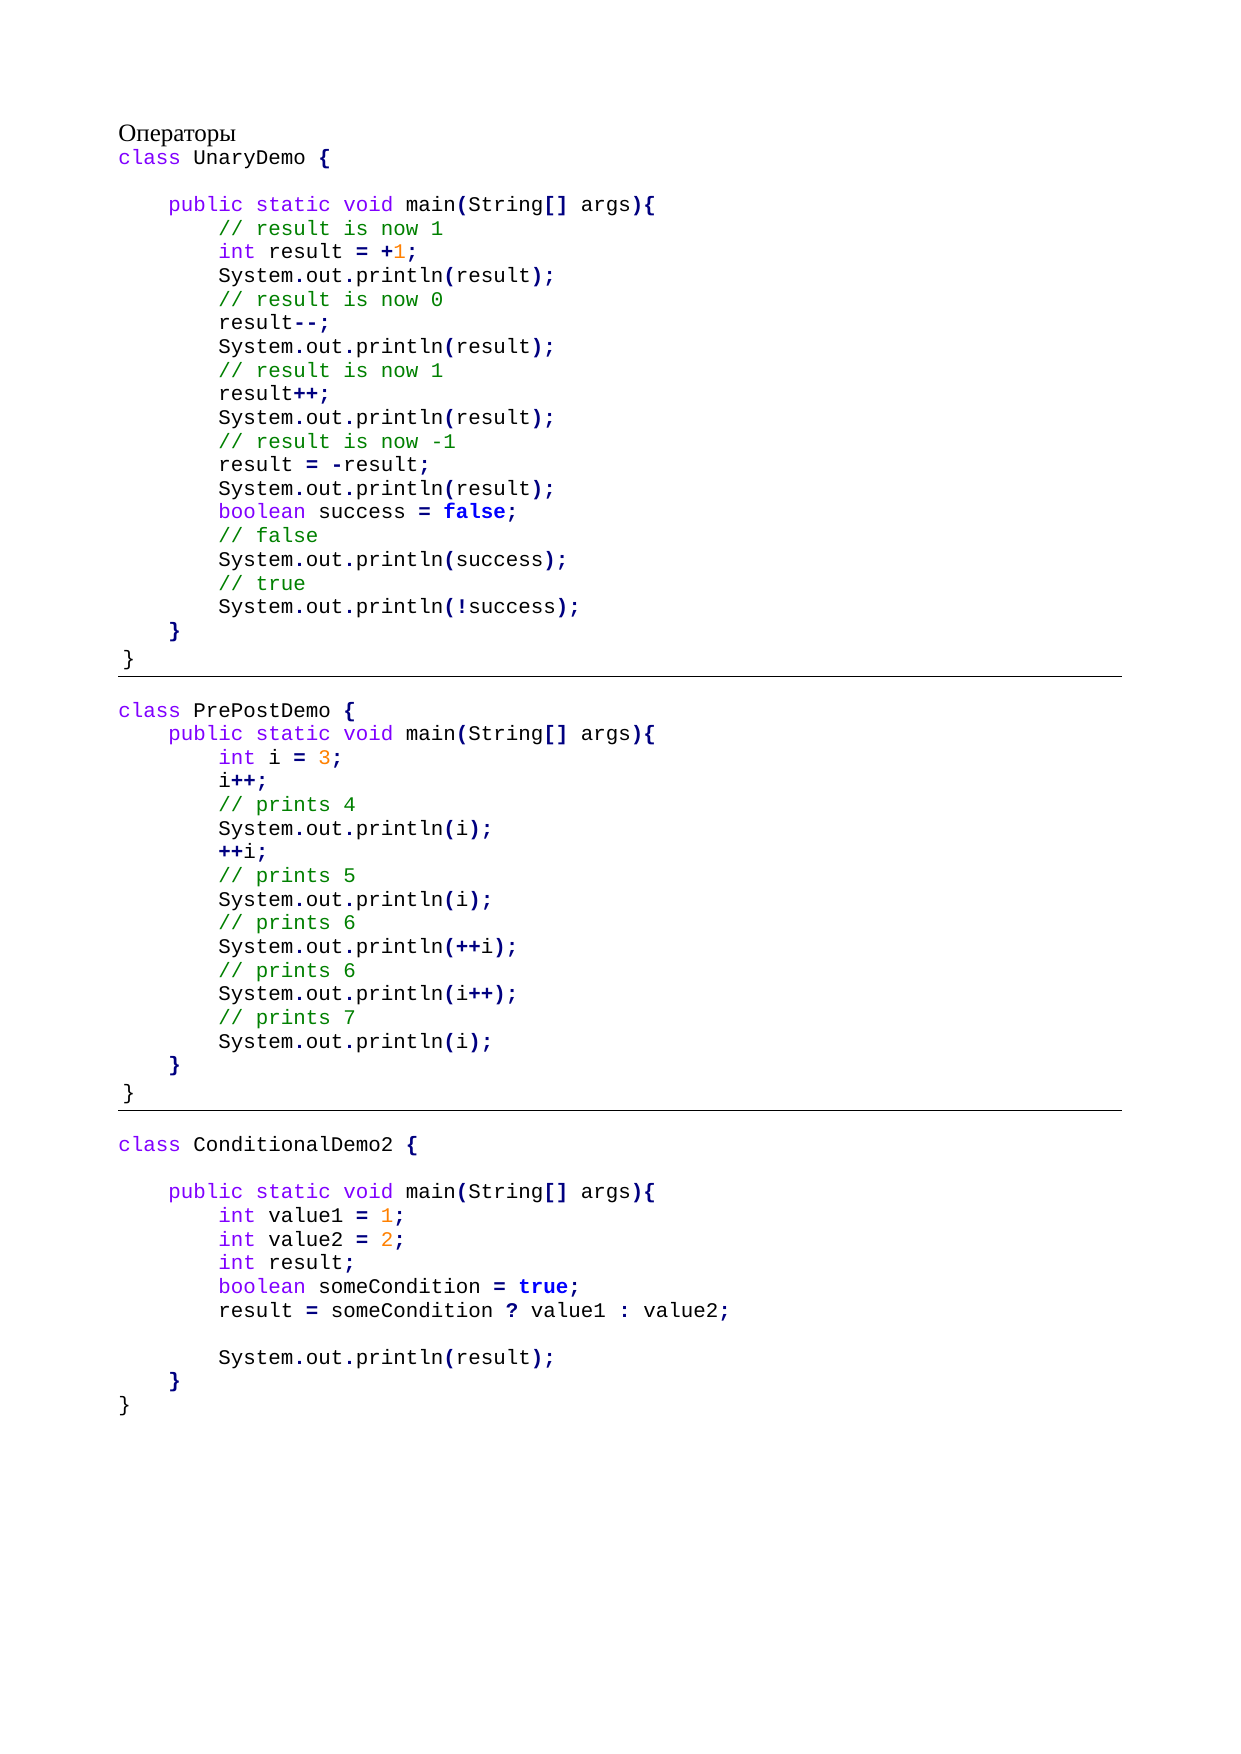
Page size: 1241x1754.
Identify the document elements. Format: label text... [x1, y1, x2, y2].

text System.out.println(result); [118, 336, 1122, 360]
text boolean success = false; [118, 502, 1122, 525]
text // result is now 1 [118, 360, 1122, 383]
text } [118, 1371, 1122, 1394]
text int result; [118, 1252, 1122, 1276]
text i++; [118, 771, 1122, 794]
text // result is now -1 [118, 431, 1122, 454]
text System.out.println(result); [118, 1347, 1122, 1371]
text ++i; [118, 841, 1122, 865]
text boolean someCondition = true; [118, 1276, 1122, 1299]
text result = someCondition ? value1 : value2; [118, 1299, 1122, 1323]
text } [118, 1078, 1122, 1110]
text } [118, 1054, 1122, 1078]
text System.out.println(i); [118, 818, 1122, 841]
text // prints 4 [118, 794, 1122, 818]
text int result = +1; [118, 241, 1122, 265]
text // prints 5 [118, 865, 1122, 889]
text System.out.println(++i); [118, 936, 1122, 960]
text System.out.println(i); [118, 889, 1122, 912]
text result++; [118, 383, 1122, 407]
text } [118, 1394, 1122, 1418]
text // prints 6 [118, 960, 1122, 983]
text // prints 7 [118, 1007, 1122, 1031]
text public static void main(String[] args){ [118, 1181, 1122, 1205]
text } [118, 643, 1122, 676]
text class PrePostDemo { [118, 699, 1122, 723]
text int value1 = 1; [118, 1205, 1122, 1229]
text // result is now 1 [118, 218, 1122, 241]
text Операторы [118, 118, 1122, 147]
text int value2 = 2; [118, 1229, 1122, 1252]
text System.out.println(result); [118, 265, 1122, 289]
text result = -result; [118, 454, 1122, 478]
text // prints 6 [118, 912, 1122, 936]
text class ConditionalDemo2 { [118, 1134, 1122, 1158]
text public static void main(String[] args){ [118, 194, 1122, 218]
text System.out.println(result); [118, 407, 1122, 431]
text // true [118, 572, 1122, 596]
text } [118, 620, 1122, 643]
text // result is now 0 [118, 289, 1122, 312]
text System.out.println(result); [118, 478, 1122, 502]
text public static void main(String[] args){ [118, 723, 1122, 747]
text // false [118, 525, 1122, 549]
text System.out.println(success); [118, 549, 1122, 572]
text int i = 3; [118, 747, 1122, 771]
text System.out.println(i++); [118, 983, 1122, 1007]
text System.out.println(!success); [118, 596, 1122, 620]
text System.out.println(i); [118, 1031, 1122, 1054]
text result--; [118, 312, 1122, 336]
text class UnaryDemo { [118, 147, 1122, 171]
